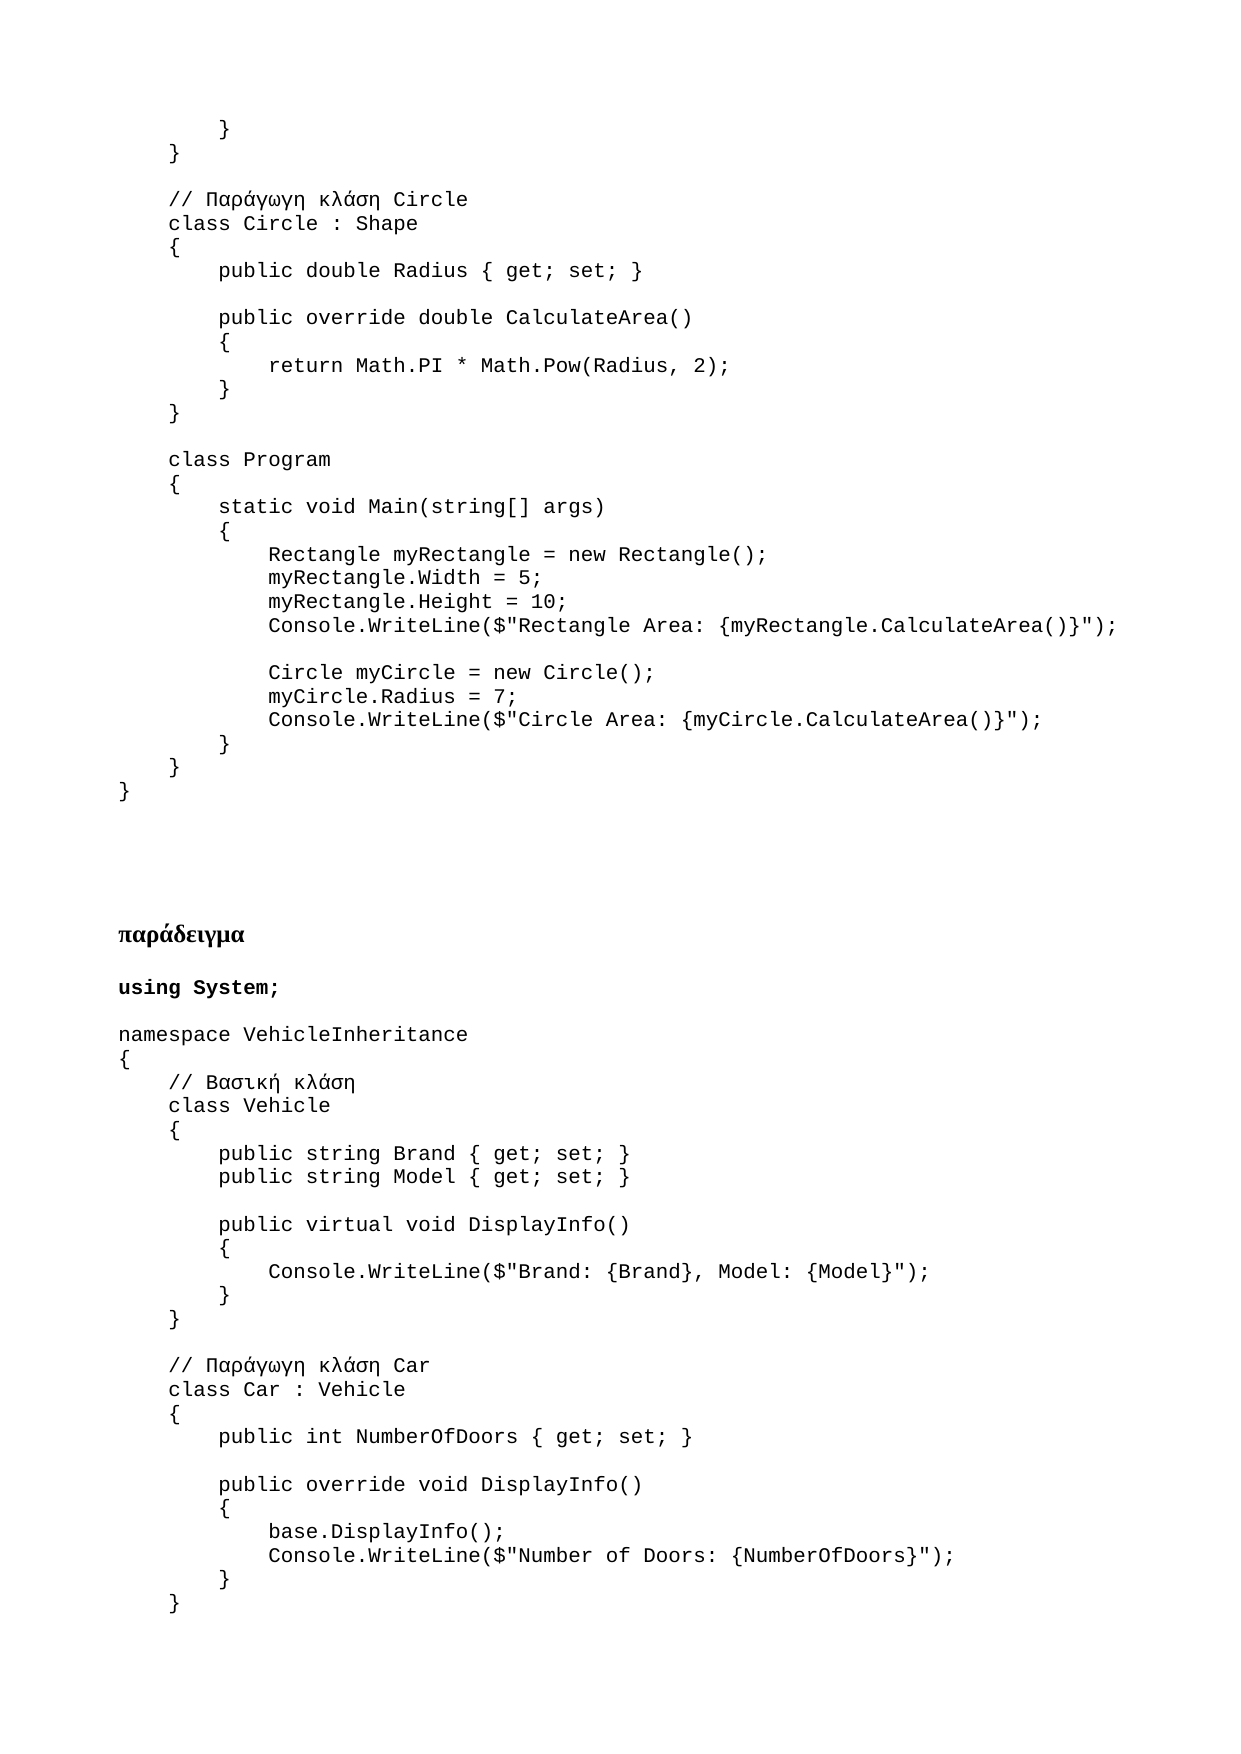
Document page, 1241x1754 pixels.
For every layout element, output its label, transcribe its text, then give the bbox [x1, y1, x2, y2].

text } [118, 1284, 1122, 1308]
text } [118, 142, 1122, 165]
text Circle myCircle = new Circle(); [118, 662, 1122, 686]
text } [118, 757, 1122, 780]
text { [118, 236, 1122, 260]
text { [118, 520, 1122, 544]
text Console.WriteLine($"Brand: {Brand}, Model: {Model}"); [118, 1261, 1122, 1284]
text return Math.PI * Math.Pow(Radius, 2); [118, 354, 1122, 378]
text } [118, 402, 1122, 426]
text public string Brand { get; set; } [118, 1143, 1122, 1166]
text { [118, 331, 1122, 354]
text myCircle.Radius = 7; [118, 686, 1122, 709]
text myRectangle.Width = 5; [118, 567, 1122, 591]
text public override double CalculateArea() [118, 307, 1122, 331]
text public override void DisplayInfo() [118, 1474, 1122, 1497]
text Console.WriteLine($"Circle Area: {myCircle.CalculateArea()}"); [118, 709, 1122, 733]
text } [118, 1592, 1122, 1616]
text namespace VehicleInheritance [118, 1024, 1122, 1048]
text public virtual void DisplayInfo() [118, 1213, 1122, 1237]
text using System; [118, 977, 1122, 1001]
text // Παράγωγη κλάση Circle [118, 189, 1122, 213]
text static void Main(string[] args) [118, 496, 1122, 520]
text } [118, 780, 1122, 804]
text } [118, 118, 1122, 142]
text } [118, 1568, 1122, 1592]
text class Car : Vehicle [118, 1379, 1122, 1403]
text { [118, 1119, 1122, 1143]
text public string Model { get; set; } [118, 1166, 1122, 1190]
text class Vehicle [118, 1095, 1122, 1119]
text Console.WriteLine($"Rectangle Area: {myRectangle.CalculateArea()}"); [118, 615, 1122, 638]
text // Βασική κλάση [118, 1072, 1122, 1095]
text Console.WriteLine($"Number of Doors: {NumberOfDoors}"); [118, 1544, 1122, 1568]
text class Circle : Shape [118, 213, 1122, 236]
text παράδειγμα [118, 919, 1122, 948]
text } [118, 1308, 1122, 1332]
text { [118, 1237, 1122, 1261]
text { [118, 1048, 1122, 1072]
text { [118, 473, 1122, 496]
text base.DisplayInfo(); [118, 1521, 1122, 1544]
text class Program [118, 449, 1122, 473]
text Rectangle myRectangle = new Rectangle(); [118, 544, 1122, 567]
text { [118, 1497, 1122, 1521]
text myRectangle.Height = 10; [118, 591, 1122, 615]
text { [118, 1403, 1122, 1426]
text } [118, 378, 1122, 402]
text public double Radius { get; set; } [118, 260, 1122, 284]
text // Παράγωγη κλάση Car [118, 1355, 1122, 1379]
text } [118, 733, 1122, 757]
text public int NumberOfDoors { get; set; } [118, 1426, 1122, 1450]
